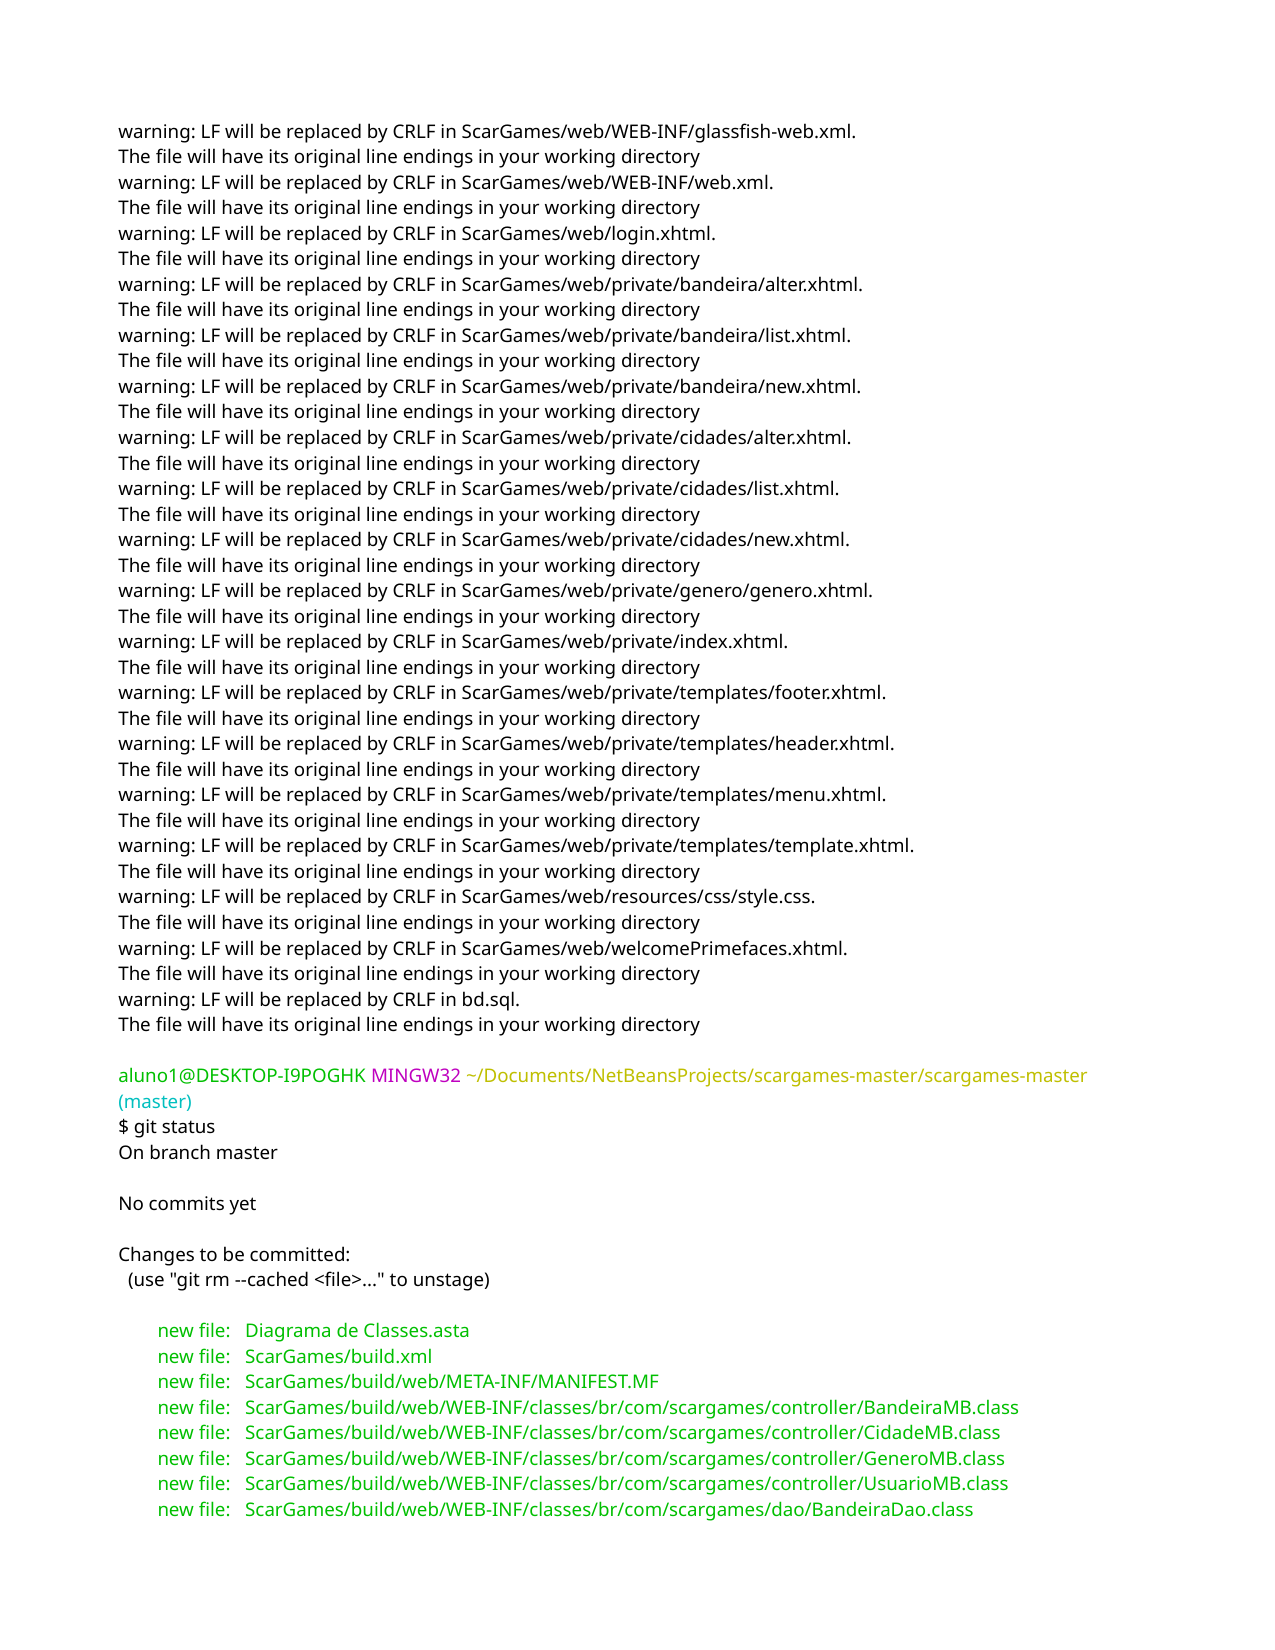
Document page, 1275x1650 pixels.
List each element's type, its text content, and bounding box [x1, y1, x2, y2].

text new file: ScarGames/build/web/WEB-INF/classes/br/com/scargames/controller/BandeiraMB.class [118, 1394, 1157, 1420]
text warning: LF will be replaced by CRLF in ScarGames/web/login.xhtml. [118, 220, 1157, 246]
text The file will have its original line endings in your working directory [118, 960, 1157, 986]
text The file will have its original line endings in your working directory [118, 552, 1157, 577]
text warning: LF will be replaced by CRLF in ScarGames/web/private/cidades/new.xhtml. [118, 526, 1157, 552]
text warning: LF will be replaced by CRLF in ScarGames/web/resources/css/style.css. [118, 884, 1157, 909]
text The file will have its original line endings in your working directory [118, 603, 1157, 628]
text Changes to be committed: [118, 1241, 1157, 1267]
text On branch master [118, 1139, 1157, 1164]
text The file will have its original line endings in your working directory [118, 246, 1157, 271]
text No commits yet [118, 1190, 1157, 1216]
text new file: ScarGames/build/web/WEB-INF/classes/br/com/scargames/controller/UsuarioMB.class [118, 1471, 1157, 1496]
text The file will have its original line endings in your working directory [118, 348, 1157, 373]
text The file will have its original line endings in your working directory [118, 909, 1157, 935]
text warning: LF will be replaced by CRLF in ScarGames/web/private/templates/header.xhtml. [118, 731, 1157, 756]
text warning: LF will be replaced by CRLF in ScarGames/web/private/bandeira/alter.xhtml. [118, 271, 1157, 297]
text new file: ScarGames/build/web/WEB-INF/classes/br/com/scargames/controller/GeneroMB.class [118, 1445, 1157, 1471]
text The file will have its original line endings in your working directory [118, 297, 1157, 322]
text The file will have its original line endings in your working directory [118, 501, 1157, 526]
text aluno1@DESKTOP-I9POGHK MINGW32 ~/Documents/NetBeansProjects/scargames-master/scargames-master (master) [118, 1062, 1157, 1113]
text The file will have its original line endings in your working directory [118, 144, 1157, 169]
text warning: LF will be replaced by CRLF in ScarGames/web/private/index.xhtml. [118, 628, 1157, 654]
text (use "git rm --cached <file>..." to unstage) [118, 1267, 1157, 1292]
text new file: ScarGames/build.xml [118, 1343, 1157, 1369]
text The file will have its original line endings in your working directory [118, 756, 1157, 782]
text The file will have its original line endings in your working directory [118, 399, 1157, 424]
text warning: LF will be replaced by CRLF in bd.sql. [118, 986, 1157, 1011]
text new file: ScarGames/build/web/WEB-INF/classes/br/com/scargames/dao/BandeiraDao.class [118, 1496, 1157, 1522]
text new file: Diagrama de Classes.asta [118, 1318, 1157, 1343]
text warning: LF will be replaced by CRLF in ScarGames/web/welcomePrimefaces.xhtml. [118, 935, 1157, 960]
text warning: LF will be replaced by CRLF in ScarGames/web/WEB-INF/web.xml. [118, 169, 1157, 195]
text warning: LF will be replaced by CRLF in ScarGames/web/private/bandeira/new.xhtml. [118, 373, 1157, 399]
text $ git status [118, 1113, 1157, 1139]
text warning: LF will be replaced by CRLF in ScarGames/web/private/bandeira/list.xhtml. [118, 322, 1157, 348]
text The file will have its original line endings in your working directory [118, 654, 1157, 679]
text The file will have its original line endings in your working directory [118, 807, 1157, 833]
text warning: LF will be replaced by CRLF in ScarGames/web/private/templates/template.xhtml. [118, 833, 1157, 858]
text The file will have its original line endings in your working directory [118, 450, 1157, 475]
text warning: LF will be replaced by CRLF in ScarGames/web/private/templates/menu.xhtml. [118, 782, 1157, 807]
text The file will have its original line endings in your working directory [118, 1011, 1157, 1037]
text warning: LF will be replaced by CRLF in ScarGames/web/private/cidades/alter.xhtml. [118, 424, 1157, 450]
text The file will have its original line endings in your working directory [118, 705, 1157, 731]
text warning: LF will be replaced by CRLF in ScarGames/web/WEB-INF/glassfish-web.xml. [118, 118, 1157, 144]
text The file will have its original line endings in your working directory [118, 858, 1157, 884]
text warning: LF will be replaced by CRLF in ScarGames/web/private/genero/genero.xhtml. [118, 577, 1157, 603]
text warning: LF will be replaced by CRLF in ScarGames/web/private/cidades/list.xhtml. [118, 475, 1157, 501]
text The file will have its original line endings in your working directory [118, 195, 1157, 220]
text warning: LF will be replaced by CRLF in ScarGames/web/private/templates/footer.xhtml. [118, 679, 1157, 705]
text new file: ScarGames/build/web/META-INF/MANIFEST.MF [118, 1369, 1157, 1394]
text new file: ScarGames/build/web/WEB-INF/classes/br/com/scargames/controller/CidadeMB.class [118, 1420, 1157, 1445]
